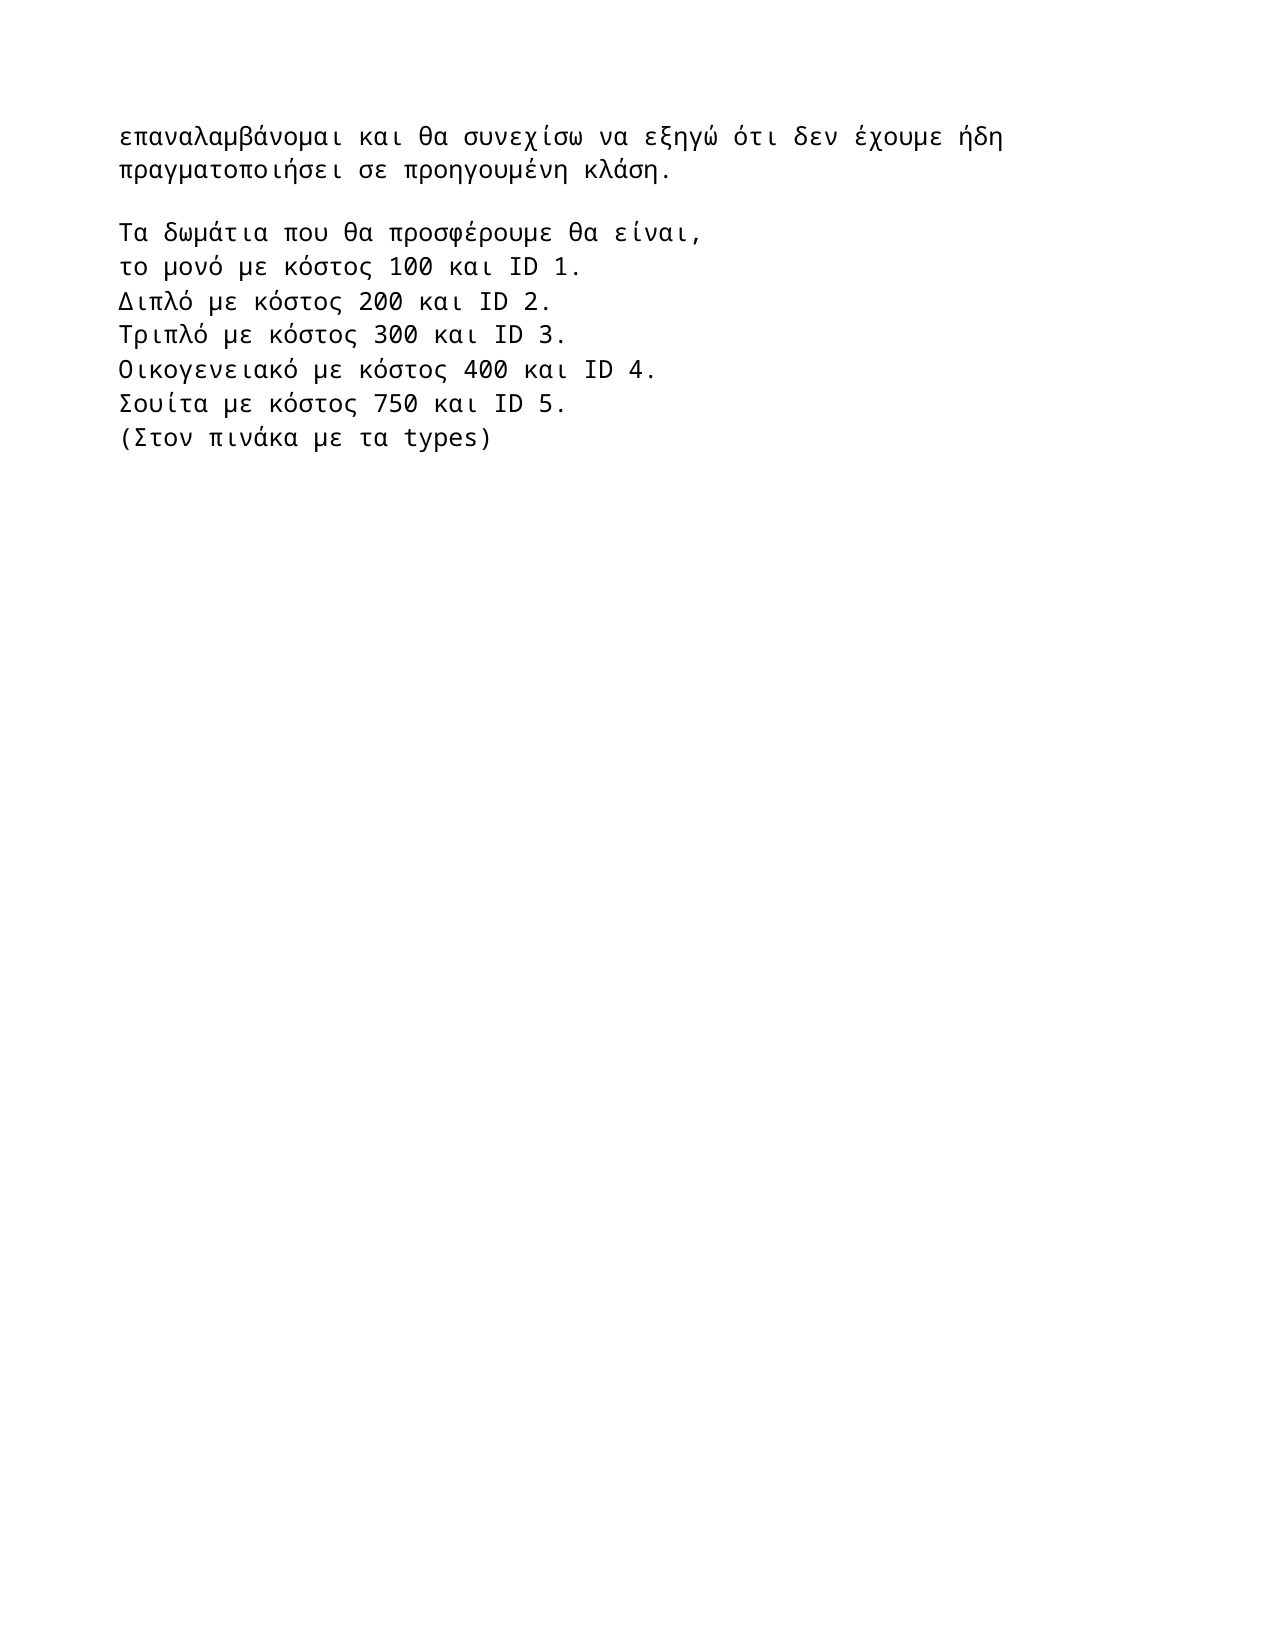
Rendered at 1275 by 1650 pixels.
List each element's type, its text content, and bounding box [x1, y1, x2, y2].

text (Στον πινάκα με τα types) [118, 419, 1157, 453]
text Τριπλό με κόστος 300 και ID 3. [118, 317, 1157, 351]
text το μονό με κόστος 100 και ID 1. [118, 249, 1157, 283]
text Τα δωμάτια που θα προσφέρουμε θα είναι, [118, 215, 1157, 249]
text επαναλαμβάνομαι και θα συνεχίσω να εξηγώ ότι δεν έχουμε ήδη πραγματοποιήσει σε προηγουμένη κλάση. [118, 118, 1157, 186]
text Σουίτα με κόστος 750 και ID 5. [118, 385, 1157, 419]
text Διπλό με κόστος 200 και ID 2. [118, 283, 1157, 317]
text Οικογενειακό με κόστος 400 και ID 4. [118, 351, 1157, 385]
